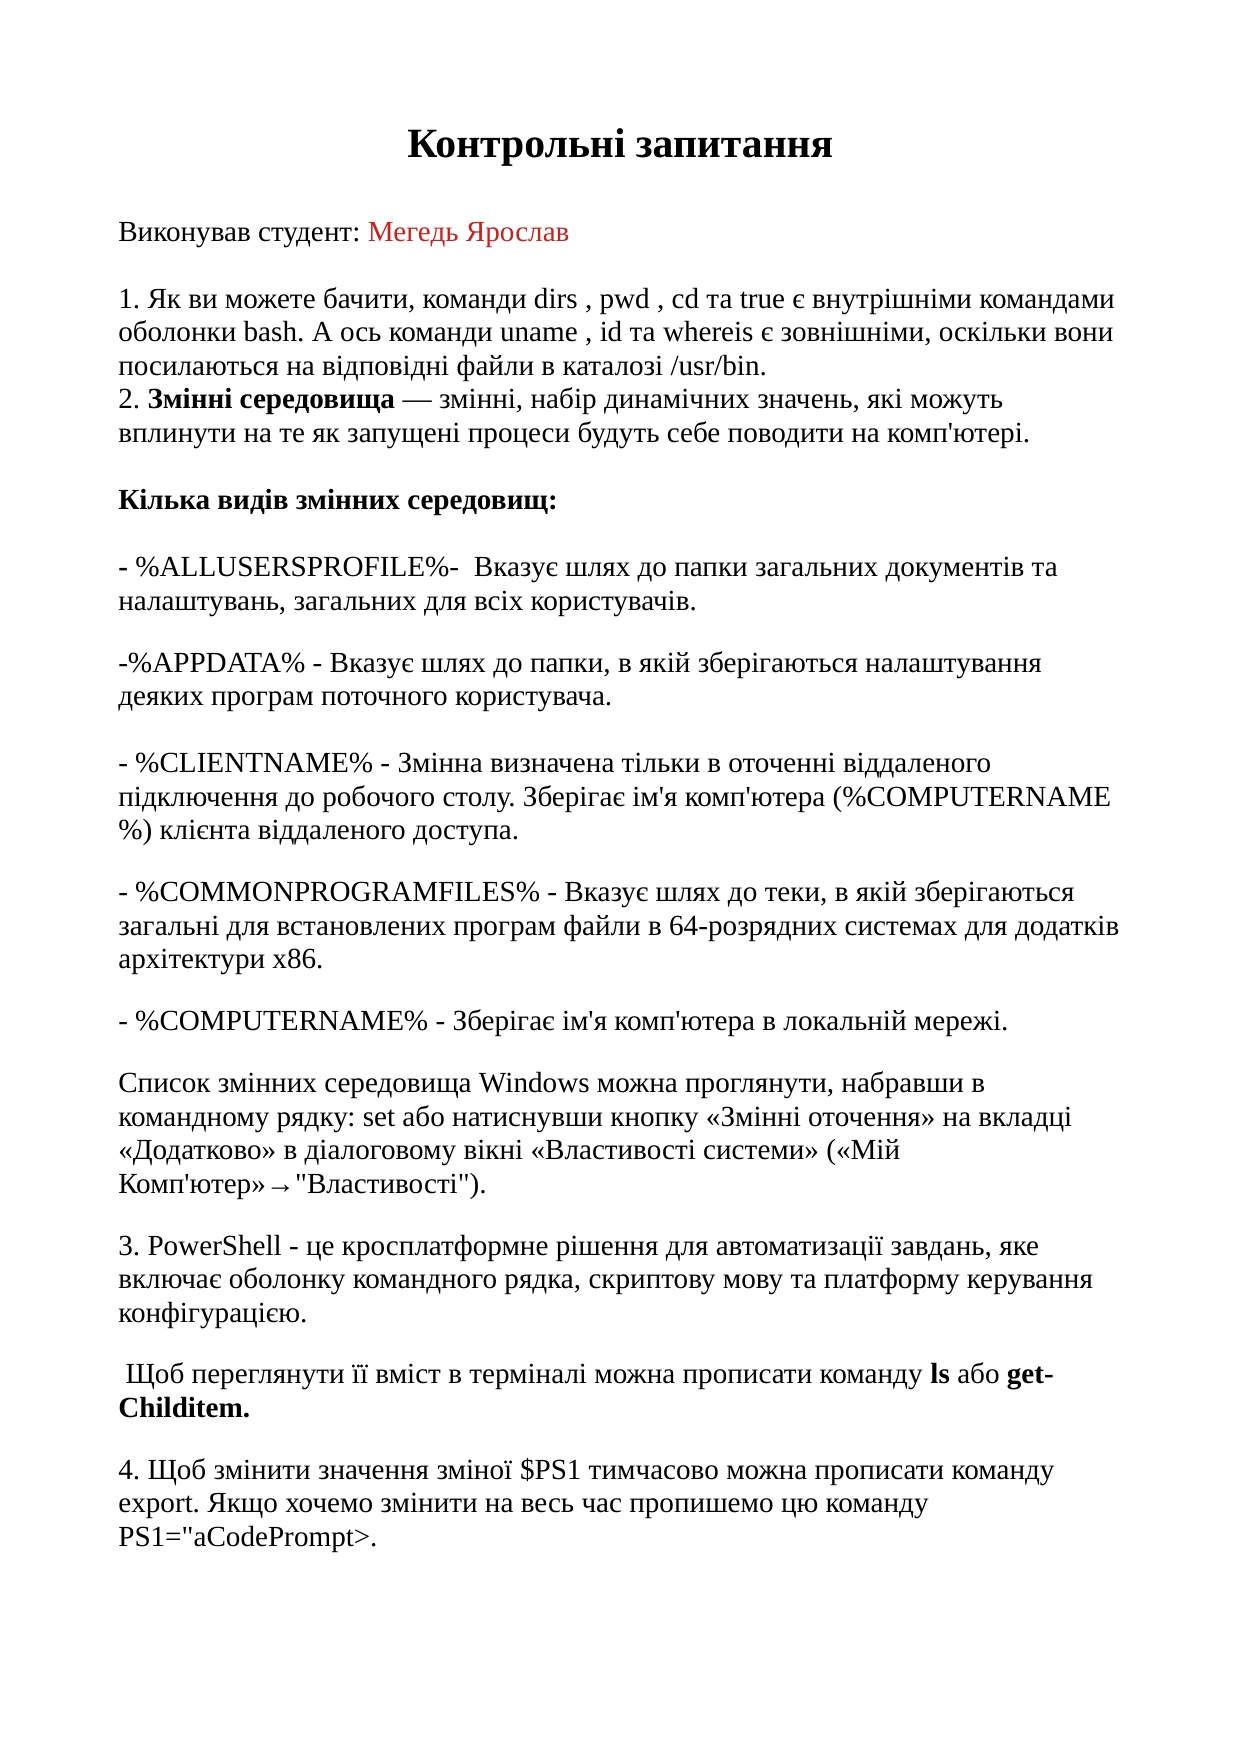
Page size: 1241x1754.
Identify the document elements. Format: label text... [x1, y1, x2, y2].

text - %CLIENTNAME% - Змінна визначена тільки в оточенні віддаленого підключення до робочого столу. Зберігає ім'я комп'ютера (%COMPUTERNAME%) клієнта віддаленого доступа. [118, 745, 1122, 846]
text - %COMMONPROGRAMFILES% - Вказує шлях до теки, в якій зберігаються загальні для встановлених програм файли в 64-розрядних системах для додатків архітектури x86. [118, 874, 1122, 975]
text 4. Щоб змінити значення зміної $PS1 тимчасово можна прописати команду export. Якщо хочемо змінити на весь час пропишемо цю команду PS1="aCodePrompt>. [118, 1452, 1122, 1553]
text -%APPDATA% - Вказує шлях до папки, в якій зберігаються налаштування деяких програм поточного користувача. [118, 645, 1122, 712]
text - %ALLUSERSPROFILE%- Вказує шлях до папки загальних документів та налаштувань, загальних для всіх користувачів. [118, 549, 1122, 616]
text - %COMPUTERNAME% - Зберігає ім'я комп'ютера в локальній мережі. [118, 1003, 1122, 1037]
text Список змінних середовища Windows можна проглянути, набравши в командному рядку: set або натиснувши кнопку «Змінні оточення» на вкладці «Додатково» в діалоговому вікні «Властивості системи» («Мій Комп'ютер»→"Властивості"). [118, 1065, 1122, 1199]
text 3. PowerShell - це кросплатформне рішення для автоматизації завдань, яке включає оболонку командного рядка, скриптову мову та платформу керування конфігурацією. [118, 1228, 1122, 1328]
text 2. Змінні середовища — змінні, набір динамічних значень, які можуть вплинути на те як запущені процеси будуть себе поводити на комп'ютері. [118, 382, 1122, 449]
text Контрольні запитання [118, 118, 1122, 166]
text Кілька видів змінних середовищ: [118, 482, 1122, 516]
text 1. Як ви можете бачити, команди dirs , pwd , cd та true є внутрішніми командами оболонки bash. А ось команди uname , id та whereis є зовнішніми, оскільки вони посилаються на відповідні файли в каталозі /usr/bin. [118, 281, 1122, 382]
text Виконував студент: Мегедь Ярослав [118, 214, 1122, 247]
text Щоб переглянути її вміст в терміналі можна прописати команду ls або get-Childitem. [118, 1357, 1122, 1424]
